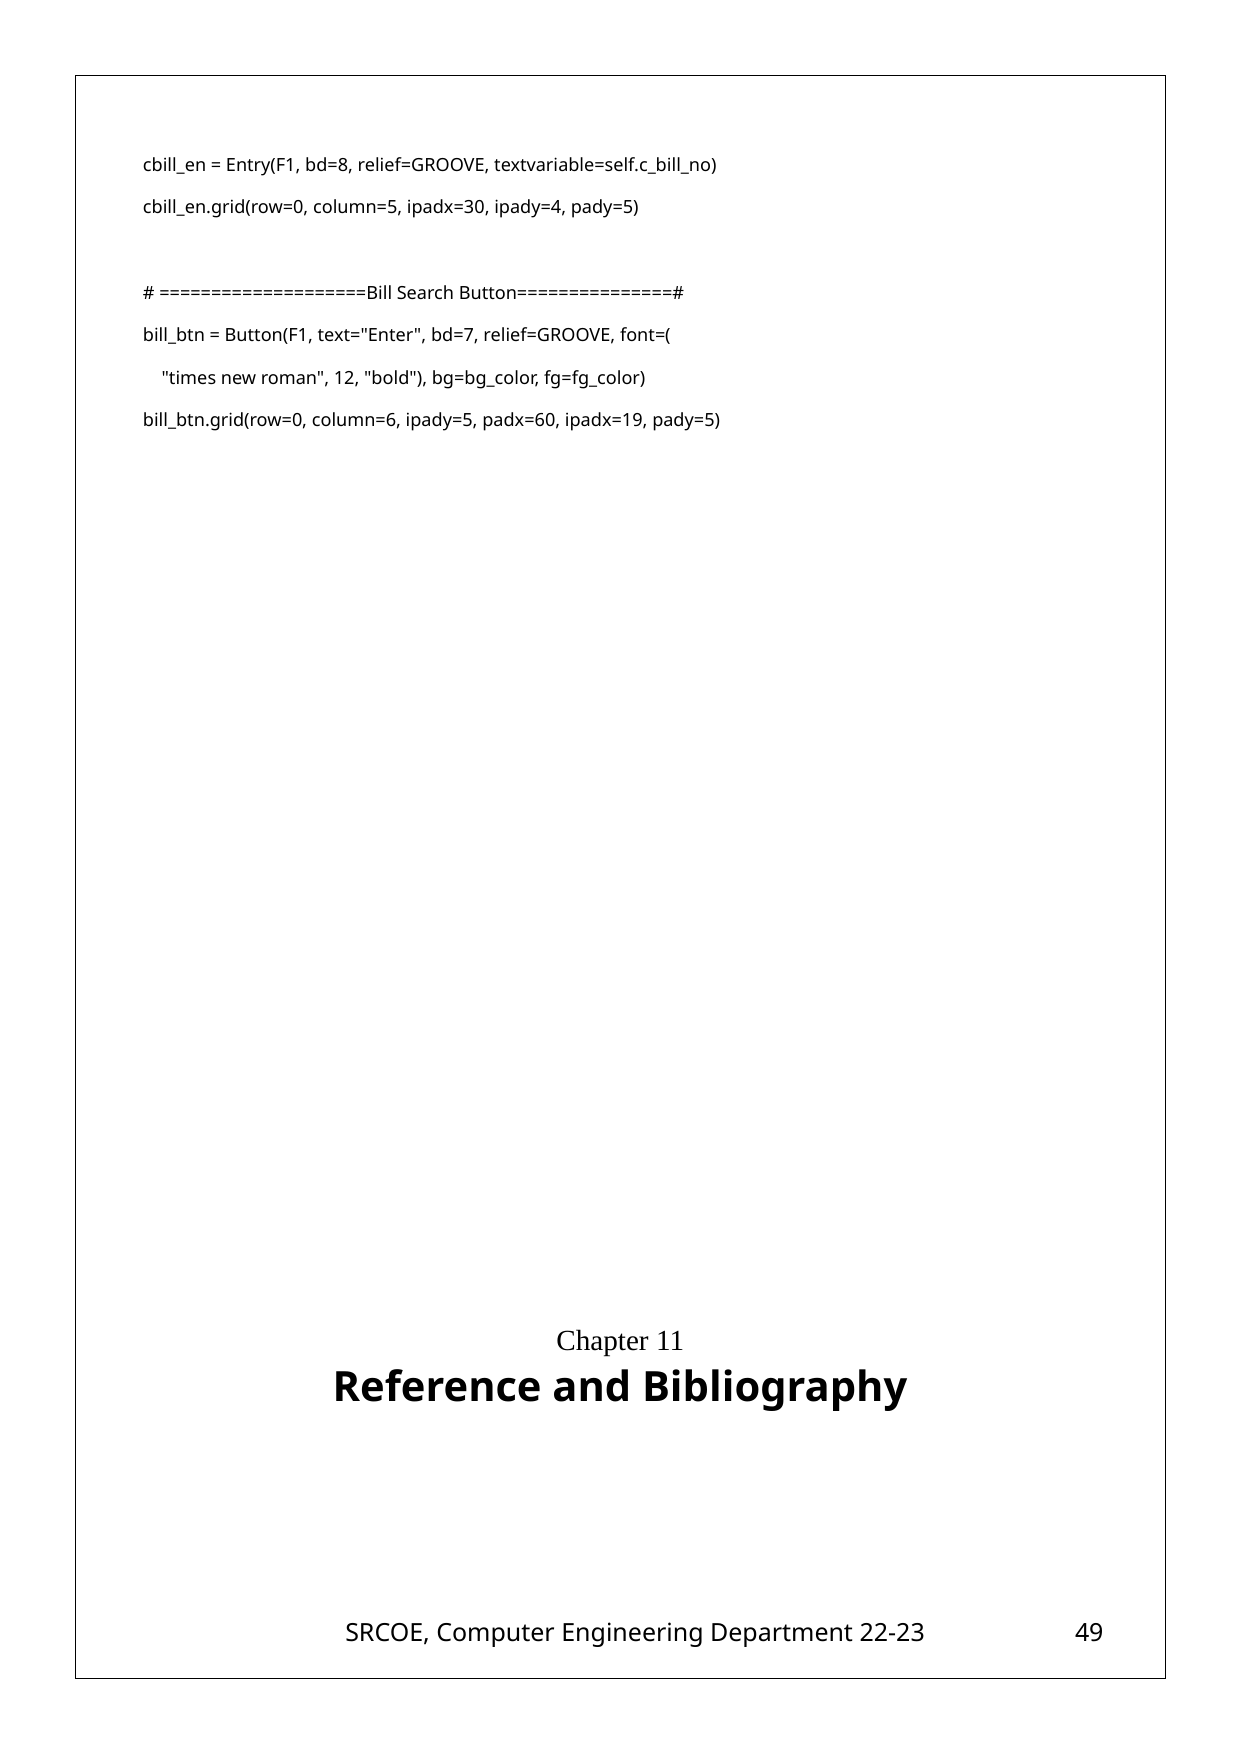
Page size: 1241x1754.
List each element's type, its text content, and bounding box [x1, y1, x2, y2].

text cbill_en = Entry(F1, bd=8, relief=GROOVE, textvariable=self.c_bill_no) [105, 134, 1135, 176]
text bill_btn.grid(row=0, column=6, ipady=5, padx=60, ipadx=19, pady=5) [105, 389, 1135, 432]
text "times new roman", 12, "bold"), bg=bg_color, fg=fg_color) [105, 347, 1135, 389]
text # ====================Bill Search Button===============# [105, 262, 1135, 304]
text cbill_en.grid(row=0, column=5, ipadx=30, ipady=4, pady=5) [105, 176, 1135, 219]
text bill_btn = Button(F1, text="Enter", bd=7, relief=GROOVE, font=( [105, 304, 1135, 347]
